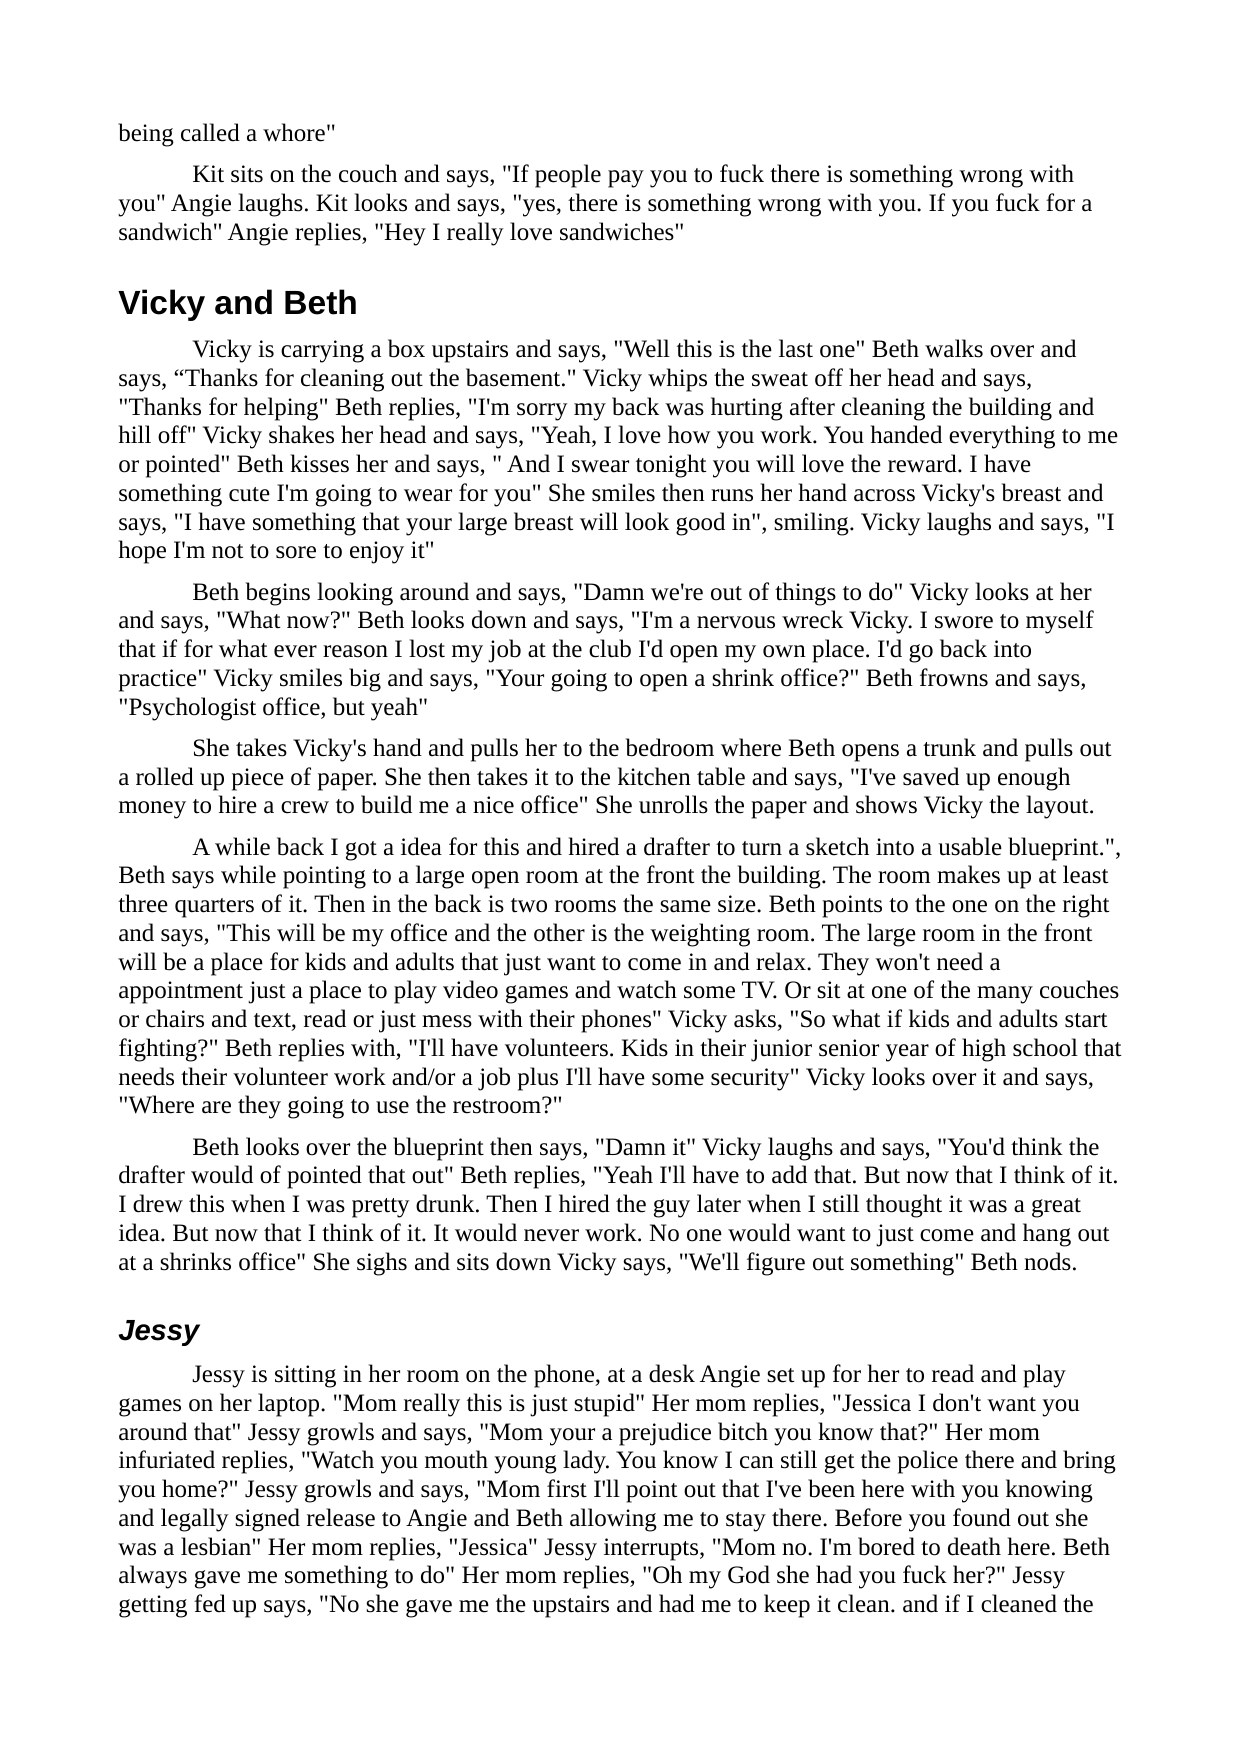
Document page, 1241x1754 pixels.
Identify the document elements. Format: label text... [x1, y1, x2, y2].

text Beth begins looking around and says, "Damn we're out of things to do" Vicky looks at her and says, "What now?" Beth looks down and says, "I'm a nervous wreck Vicky. I swore to myself that if for what ever reason I lost my job at the club I'd open my own place. I'd go back into practice" Vicky smiles big and says, "Your going to open a shrink office?" Beth frowns and says, "Psychologist office, but yeah" [118, 577, 1122, 721]
text being called a whore" [118, 118, 1122, 147]
text Vicky is carrying a box upstairs and says, "Well this is the last one" Beth walks over and says, “Thanks for cleaning out the basement." Vicky whips the sweat off her head and says, "Thanks for helping" Beth replies, "I'm sorry my back was hurting after cleaning the building and hill off" Vicky shakes her head and says, "Yeah, I love how you work. You handed everything to me or pointed" Beth kisses her and says, " And I swear tonight you will love the reward. I have something cute I'm going to wear for you" She smiles then runs her hand across Vicky's breast and says, "I have something that your large breast will look good in", smiling. Vicky laughs and says, "I hope I'm not to sore to enjoy it" [118, 334, 1122, 564]
subtitle Vicky and Beth [118, 283, 1122, 322]
text A while back I got a idea for this and hired a drafter to turn a sketch into a usable blueprint.", Beth says while pointing to a large open room at the front the building. The room makes up at least three quarters of it. Then in the back is two rooms the same size. Beth points to the one on the right and says, "This will be my office and the other is the weighting room. The large room in the front will be a place for kids and adults that just want to come in and relax. They won't need a appointment just a place to play video games and watch some TV. Or sit at one of the many couches or chairs and text, read or just mess with their phones" Vicky asks, "So what if kids and adults start fighting?" Beth replies with, "I'll have volunteers. Kids in their junior senior year of high school that needs their volunteer work and/or a job plus I'll have some security" Vicky looks over it and says, "Where are they going to use the restroom?" [118, 832, 1122, 1119]
text Jessy is sitting in her room on the phone, at a desk Angie set up for her to read and play games on her laptop. "Mom really this is just stupid" Her mom replies, "Jessica I don't want you around that" Jessy growls and says, "Mom your a prejudice bitch you know that?" Her mom infuriated replies, "Watch you mouth young lady. You know I can still get the police there and bring you home?" Jessy growls and says, "Mom first I'll point out that I've been here with you knowing and legally signed release to Angie and Beth allowing me to stay there. Before you found out she was a lesbian" Her mom replies, "Jessica" Jessy interrupts, "Mom no. I'm bored to death here. Beth always gave me something to do" Her mom replies, "Oh my God she had you fuck her?" Jessy getting fed up says, "No she gave me the upstairs and had me to keep it clean. and if I cleaned the [118, 1359, 1122, 1618]
text Kit sits on the couch and says, "If people pay you to fuck there is something wrong with you" Angie laughs. Kit looks and says, "yes, there is something wrong with you. If you fuck for a sandwich" Angie replies, "Hey I really love sandwiches" [118, 159, 1122, 246]
text Beth looks over the blueprint then says, "Damn it" Vicky laughs and says, "You'd think the drafter would of pointed that out" Beth replies, "Yeah I'll have to add that. But now that I think of it. I drew this when I was pretty drunk. Then I hired the guy later when I still thought it was a great idea. But now that I think of it. It would never work. No one would want to just come and hang out at a shrinks office" She sighs and sits down Vicky says, "We'll figure out something" Beth nods. [118, 1132, 1122, 1276]
subtitle Jessy [118, 1313, 1122, 1347]
text She takes Vicky's hand and pulls her to the bedroom where Beth opens a trunk and pulls out a rolled up piece of paper. She then takes it to the kitchen table and says, "I've saved up enough money to hire a crew to build me a nice office" She unrolls the paper and shows Vicky the layout. [118, 733, 1122, 819]
